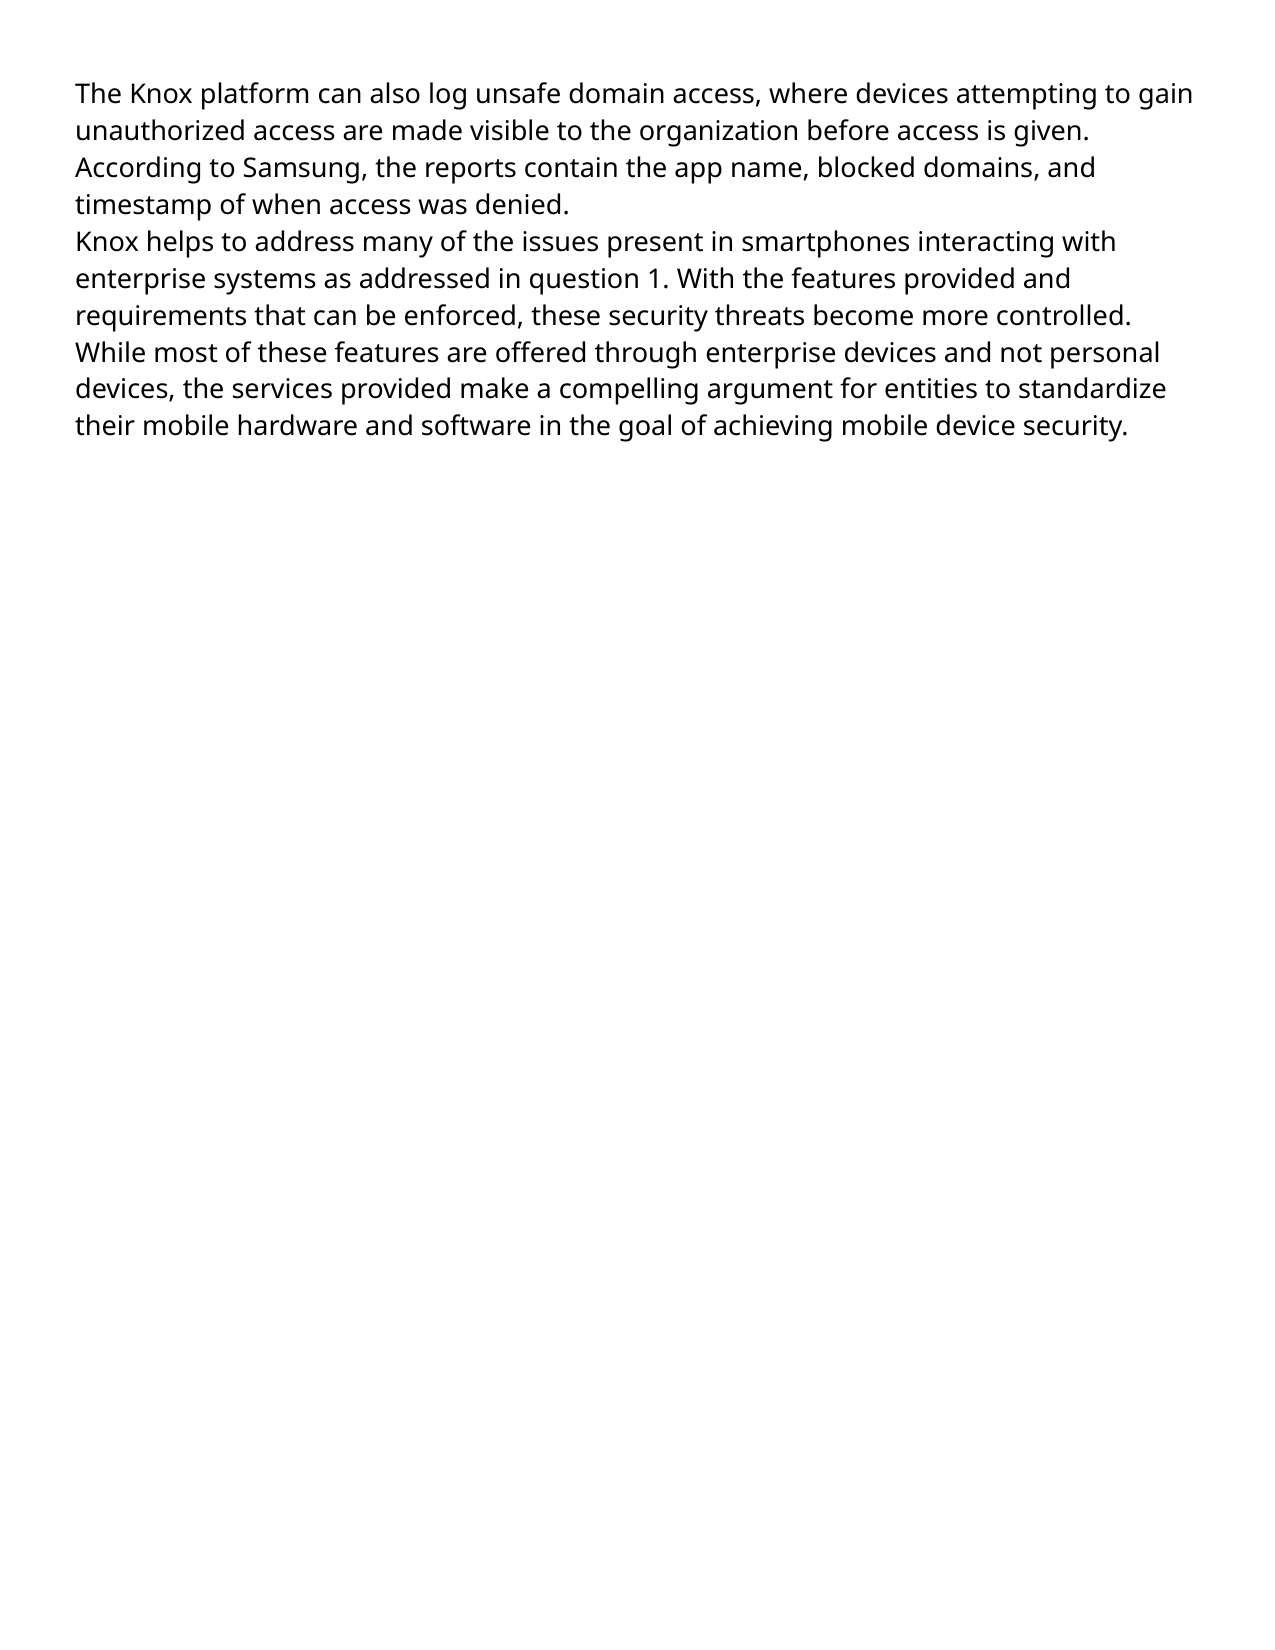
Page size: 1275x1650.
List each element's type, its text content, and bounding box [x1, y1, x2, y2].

text The Knox platform can also log unsafe domain access, where devices attempting to gain unauthorized access are made visible to the organization before access is given. According to Samsung, the reports contain the app name, blocked domains, and timestamp of when access was denied. [75, 75, 1200, 222]
text Knox helps to address many of the issues present in smartphones interacting with enterprise systems as addressed in question 1. With the features provided and requirements that can be enforced, these security threats become more controlled. While most of these features are offered through enterprise devices and not personal devices, the services provided make a compelling argument for entities to standardize their mobile hardware and software in the goal of achieving mobile device security. [75, 222, 1200, 444]
